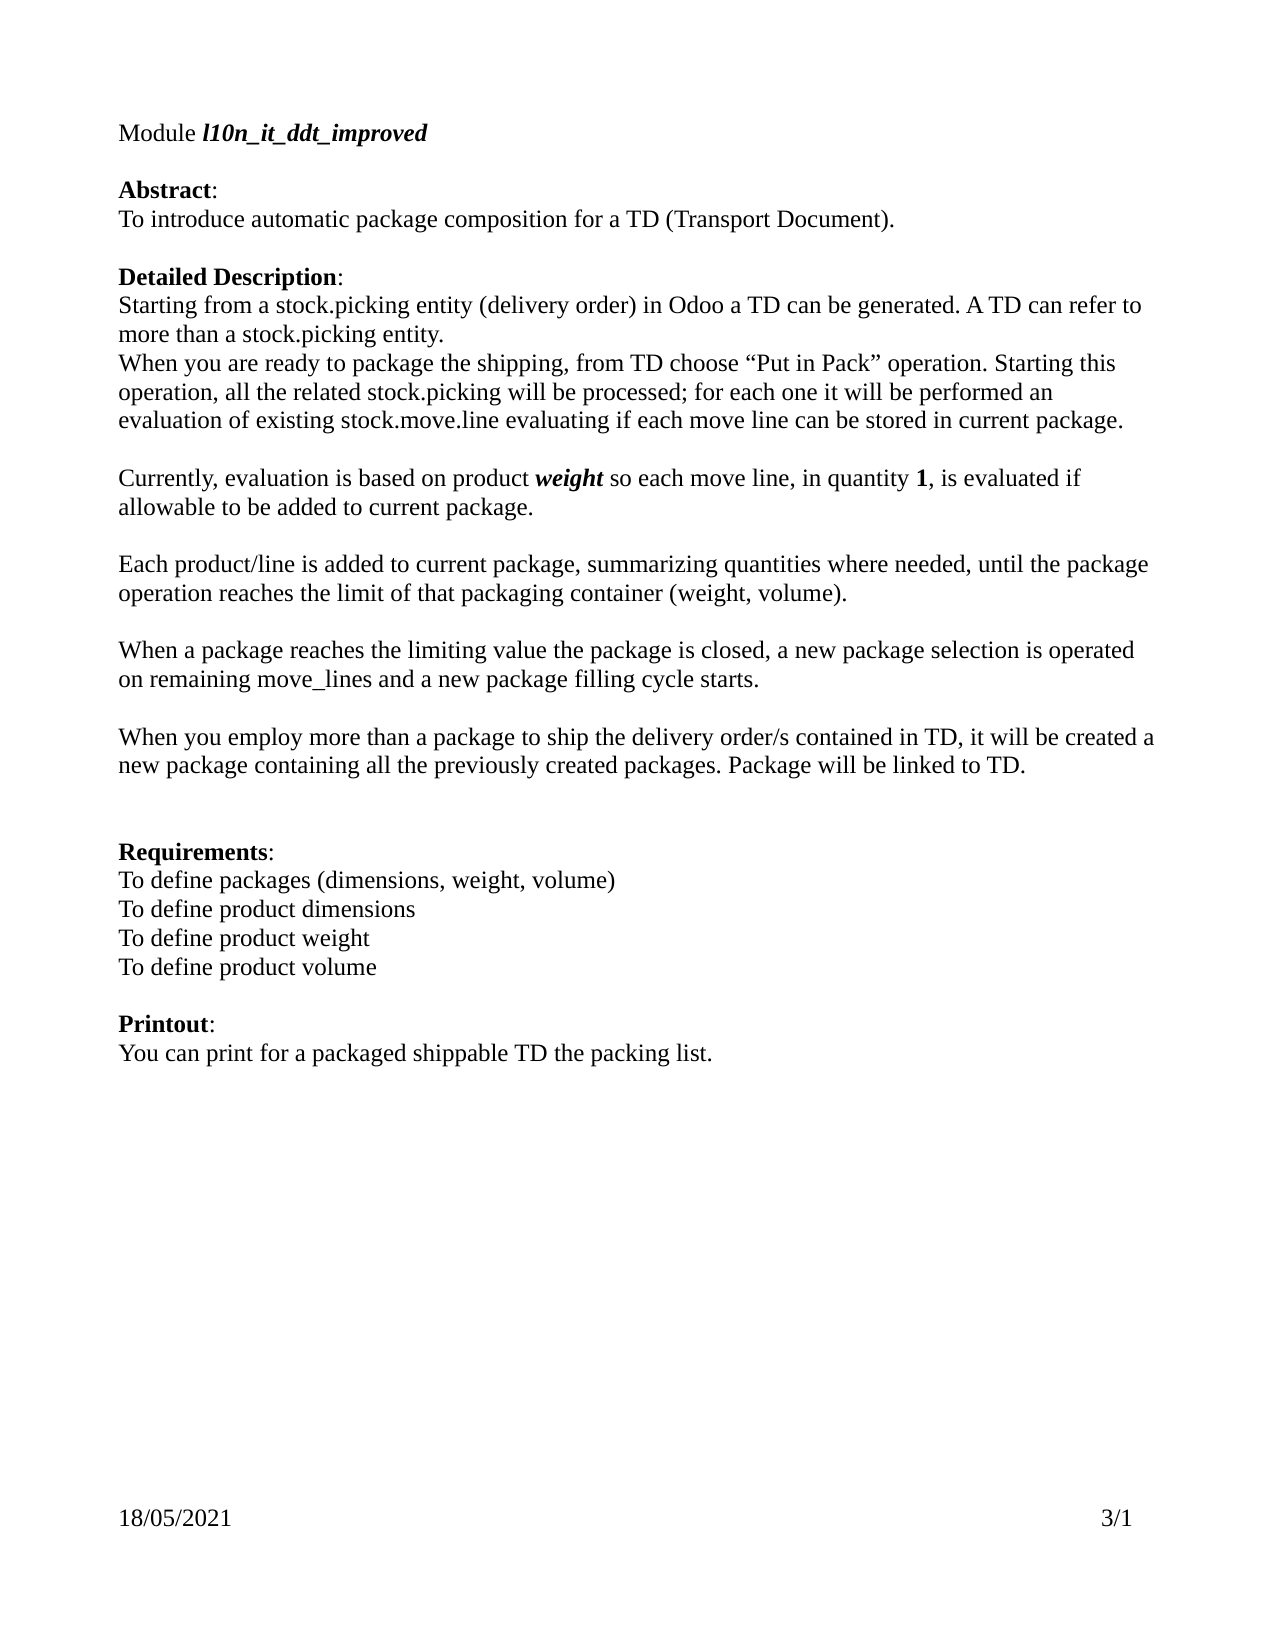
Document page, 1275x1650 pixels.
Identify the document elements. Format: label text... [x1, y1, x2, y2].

text Abstract: [118, 176, 1157, 204]
text Printout: [118, 1009, 1157, 1038]
text To define product volume [118, 952, 1157, 981]
text When you are ready to package the shipping, from TD choose “Put in Pack” operation. Starting this operation, all the related stock.picking will be processed; for each one it will be performed an evaluation of existing stock.move.line evaluating if each move line can be stored in current package. [118, 348, 1157, 434]
text Module l10n_it_ddt_improved [118, 118, 1157, 147]
text Each product/line is added to current package, summarizing quantities where needed, until the package operation reaches the limit of that packaging container (weight, volume). [118, 549, 1157, 607]
text To define product dimensions [118, 894, 1157, 923]
text Requirements: [118, 837, 1157, 866]
text When you employ more than a package to ship the delivery order/s contained in TD, it will be created a new package containing all the previously created packages. Package will be linked to TD. [118, 722, 1157, 779]
text To define packages (dimensions, weight, volume) [118, 866, 1157, 894]
text When a package reaches the limiting value the package is closed, a new package selection is operated on remaining move_lines and a new package filling cycle starts. [118, 636, 1157, 693]
text Starting from a stock.picking entity (delivery order) in Odoo a TD can be generated. A TD can refer to more than a stock.picking entity. [118, 291, 1157, 348]
text You can print for a packaged shippable TD the packing list. [118, 1038, 1157, 1067]
text To introduce automatic package composition for a TD (Transport Document). [118, 204, 1157, 233]
text Currently, evaluation is based on product weight so each move line, in quantity 1, is evaluated if allowable to be added to current package. [118, 463, 1157, 521]
text Detailed Description: [118, 262, 1157, 291]
text To define product weight [118, 923, 1157, 952]
